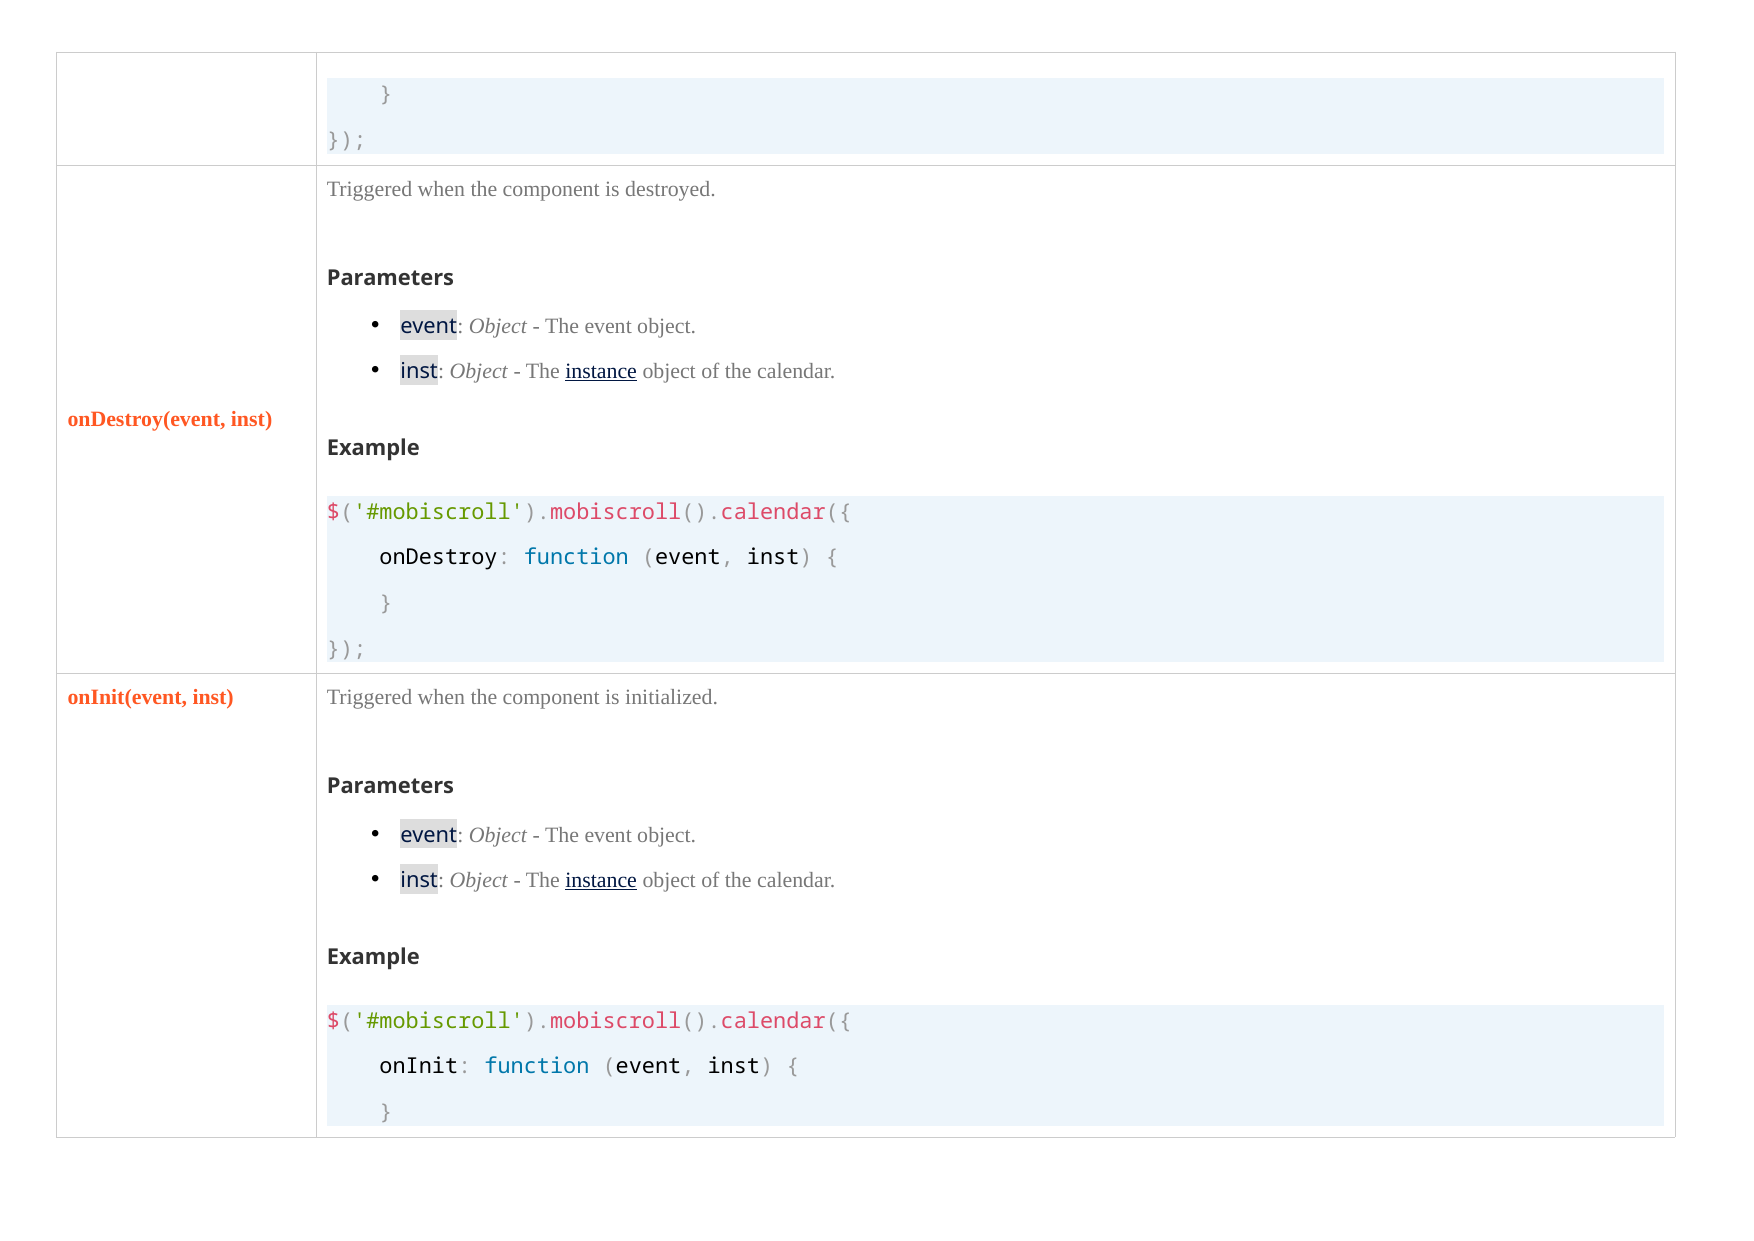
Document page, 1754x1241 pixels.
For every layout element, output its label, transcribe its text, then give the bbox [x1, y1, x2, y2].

table_cell } }); [317, 53, 1675, 164]
table_cell onInit(event, inst) [57, 674, 316, 1137]
table_cell onDestroy(event, inst) [57, 166, 316, 673]
table_cell Triggered when the component is initialized. Parameters event: Object - The event object. inst: Object - The instance object of the calendar. Example $('#mobiscroll').mobiscroll().calendar({ onInit: function (event, inst) { } }); [317, 674, 1675, 1137]
table_cell [57, 53, 316, 164]
table_cell Triggered when the component is destroyed. Parameters event: Object - The event object. inst: Object - The instance object of the calendar. Example $('#mobiscroll').mobiscroll().calendar({ onDestroy: function (event, inst) { } }); [317, 166, 1675, 673]
